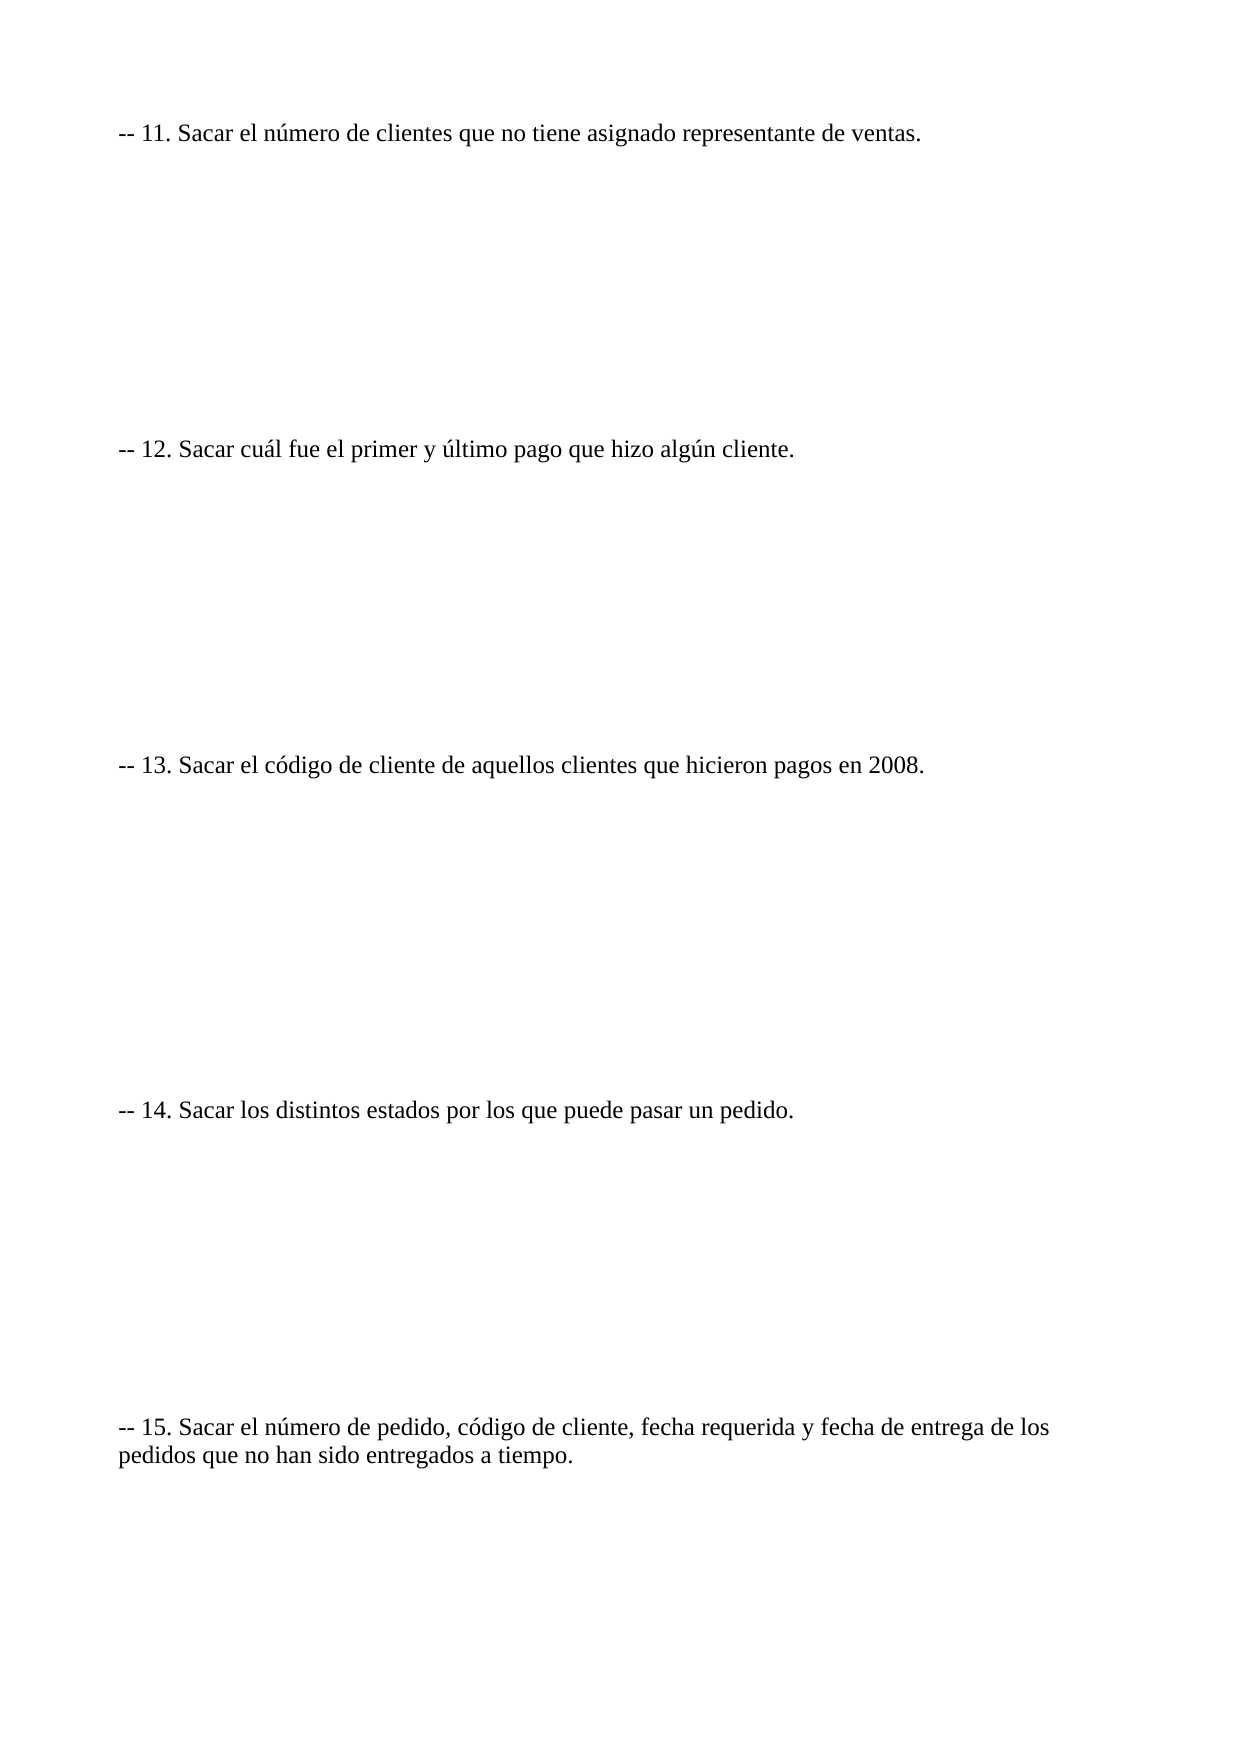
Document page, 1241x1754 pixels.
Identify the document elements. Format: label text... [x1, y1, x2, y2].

text -- 15. Sacar el número de pedido, código de cliente, fecha requerida y fecha de entrega de los pedidos que no han sido entregados a tiempo. [118, 1412, 1122, 1469]
text -- 11. Sacar el número de clientes que no tiene asignado representante de ventas. [118, 118, 1122, 147]
text -- 12. Sacar cuál fue el primer y último pago que hizo algún cliente. [118, 434, 1122, 463]
text -- 13. Sacar el código de cliente de aquellos clientes que hicieron pagos en 2008. [118, 751, 1122, 779]
text -- 14. Sacar los distintos estados por los que puede pasar un pedido. [118, 1096, 1122, 1124]
